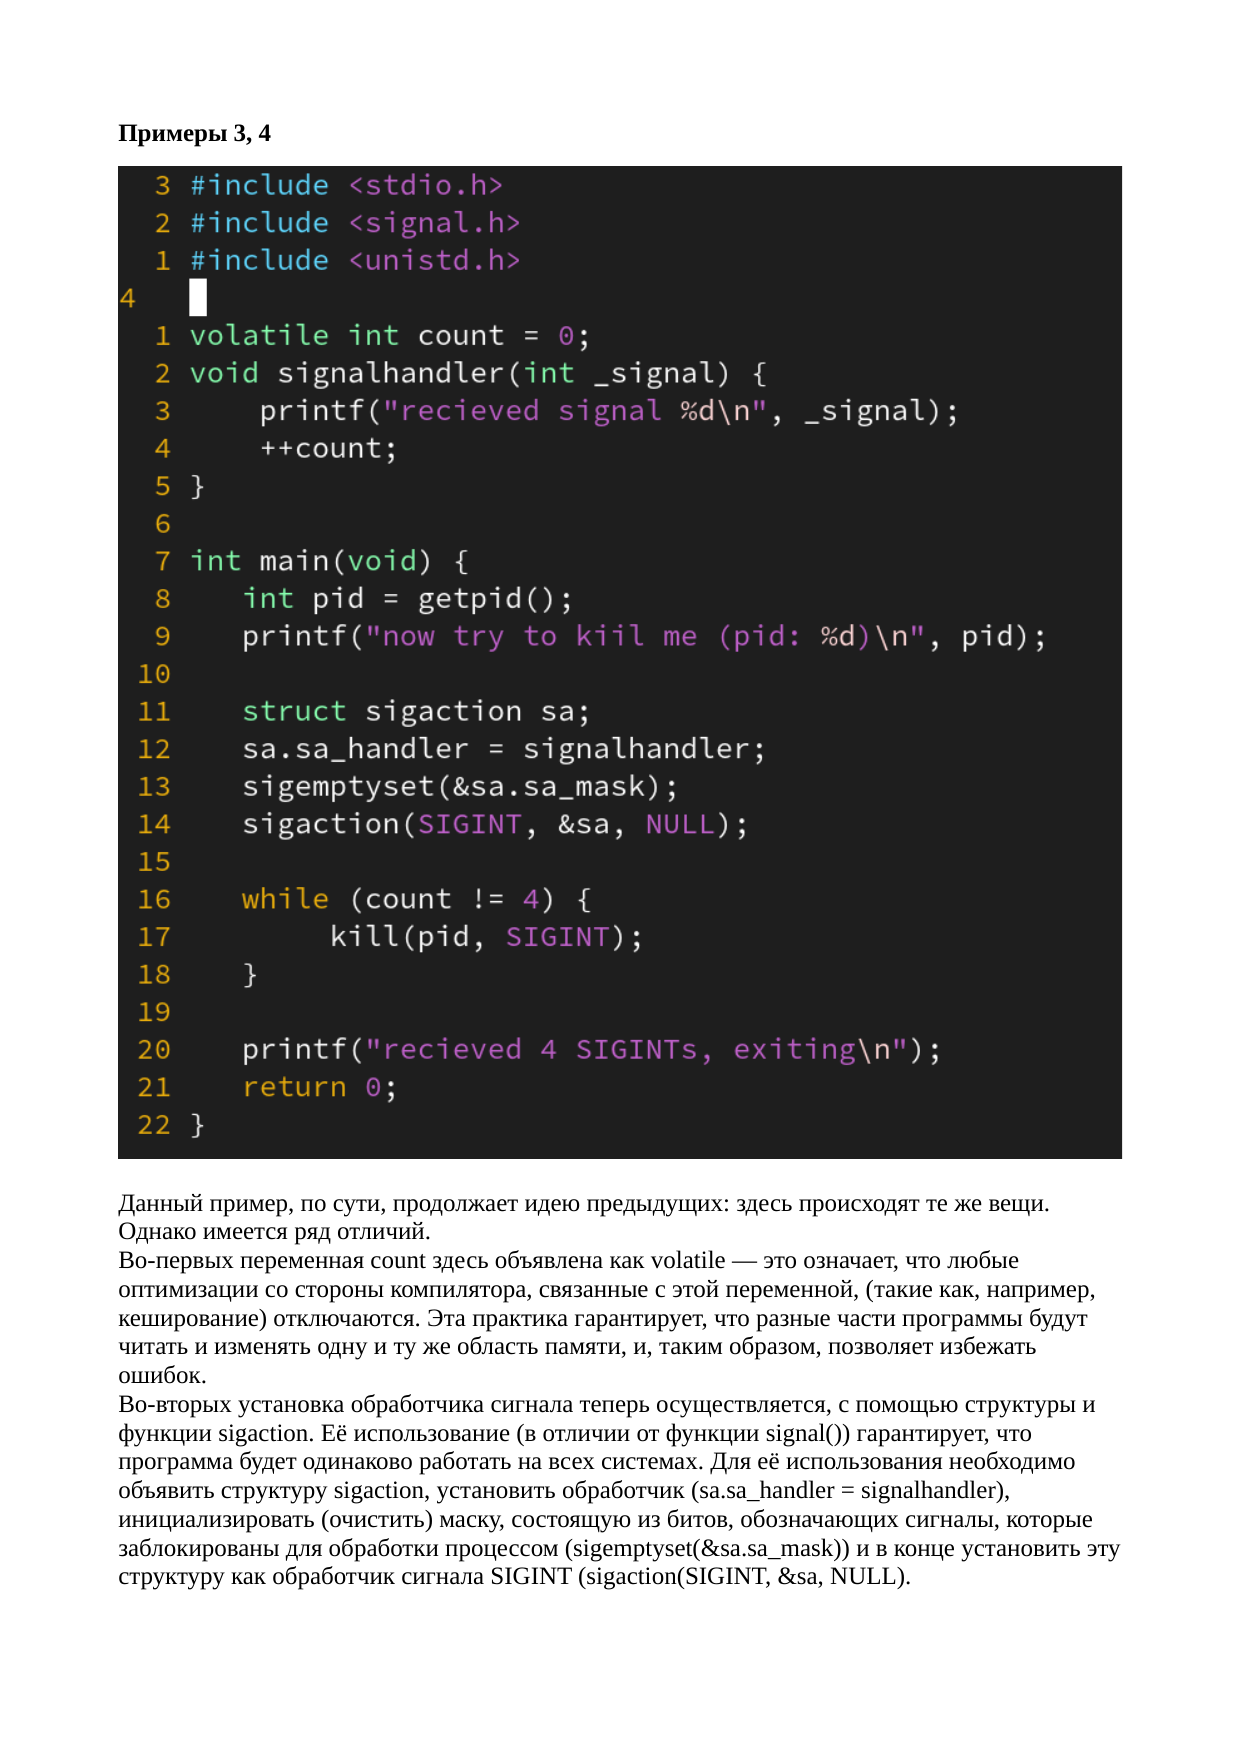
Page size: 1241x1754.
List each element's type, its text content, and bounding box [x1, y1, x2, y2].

text Примеры 3, 4 [118, 118, 1122, 147]
text Данный пример, по сути, продолжает идею предыдущих: здесь происходят те же вещи. Однако имеется ряд отличий. [118, 1188, 1122, 1245]
picture [118, 166, 1123, 1159]
text Во-вторых установка обработчика сигнала теперь осуществляется, с помощью структуры и функции sigaction. Её использование (в отличии от функции signal()) гарантирует, что программа будет одинаково работать на всех системах. Для её использования необходимо объявить структуру sigaction, установить обработчик (sa.sa_handler = signalhandler), инициализировать (очистить) маску, состоящую из битов, обозначающих сигналы, которые заблокированы для обработки процессом (sigemptyset(&sa.sa_mask)) и в конце установить эту структуру как обработчик сигнала SIGINT (sigaction(SIGINT, &sa, NULL). [118, 1389, 1122, 1590]
text Во-первых переменная count здесь объявлена как volatile — это означает, что любые оптимизации со стороны компилятора, связанные с этой переменной, (такие как, например, кеширование) отключаются. Эта практика гарантирует, что разные части программы будут читать и изменять одну и ту же область памяти, и, таким образом, позволяет избежать ошибок. [118, 1245, 1122, 1389]
